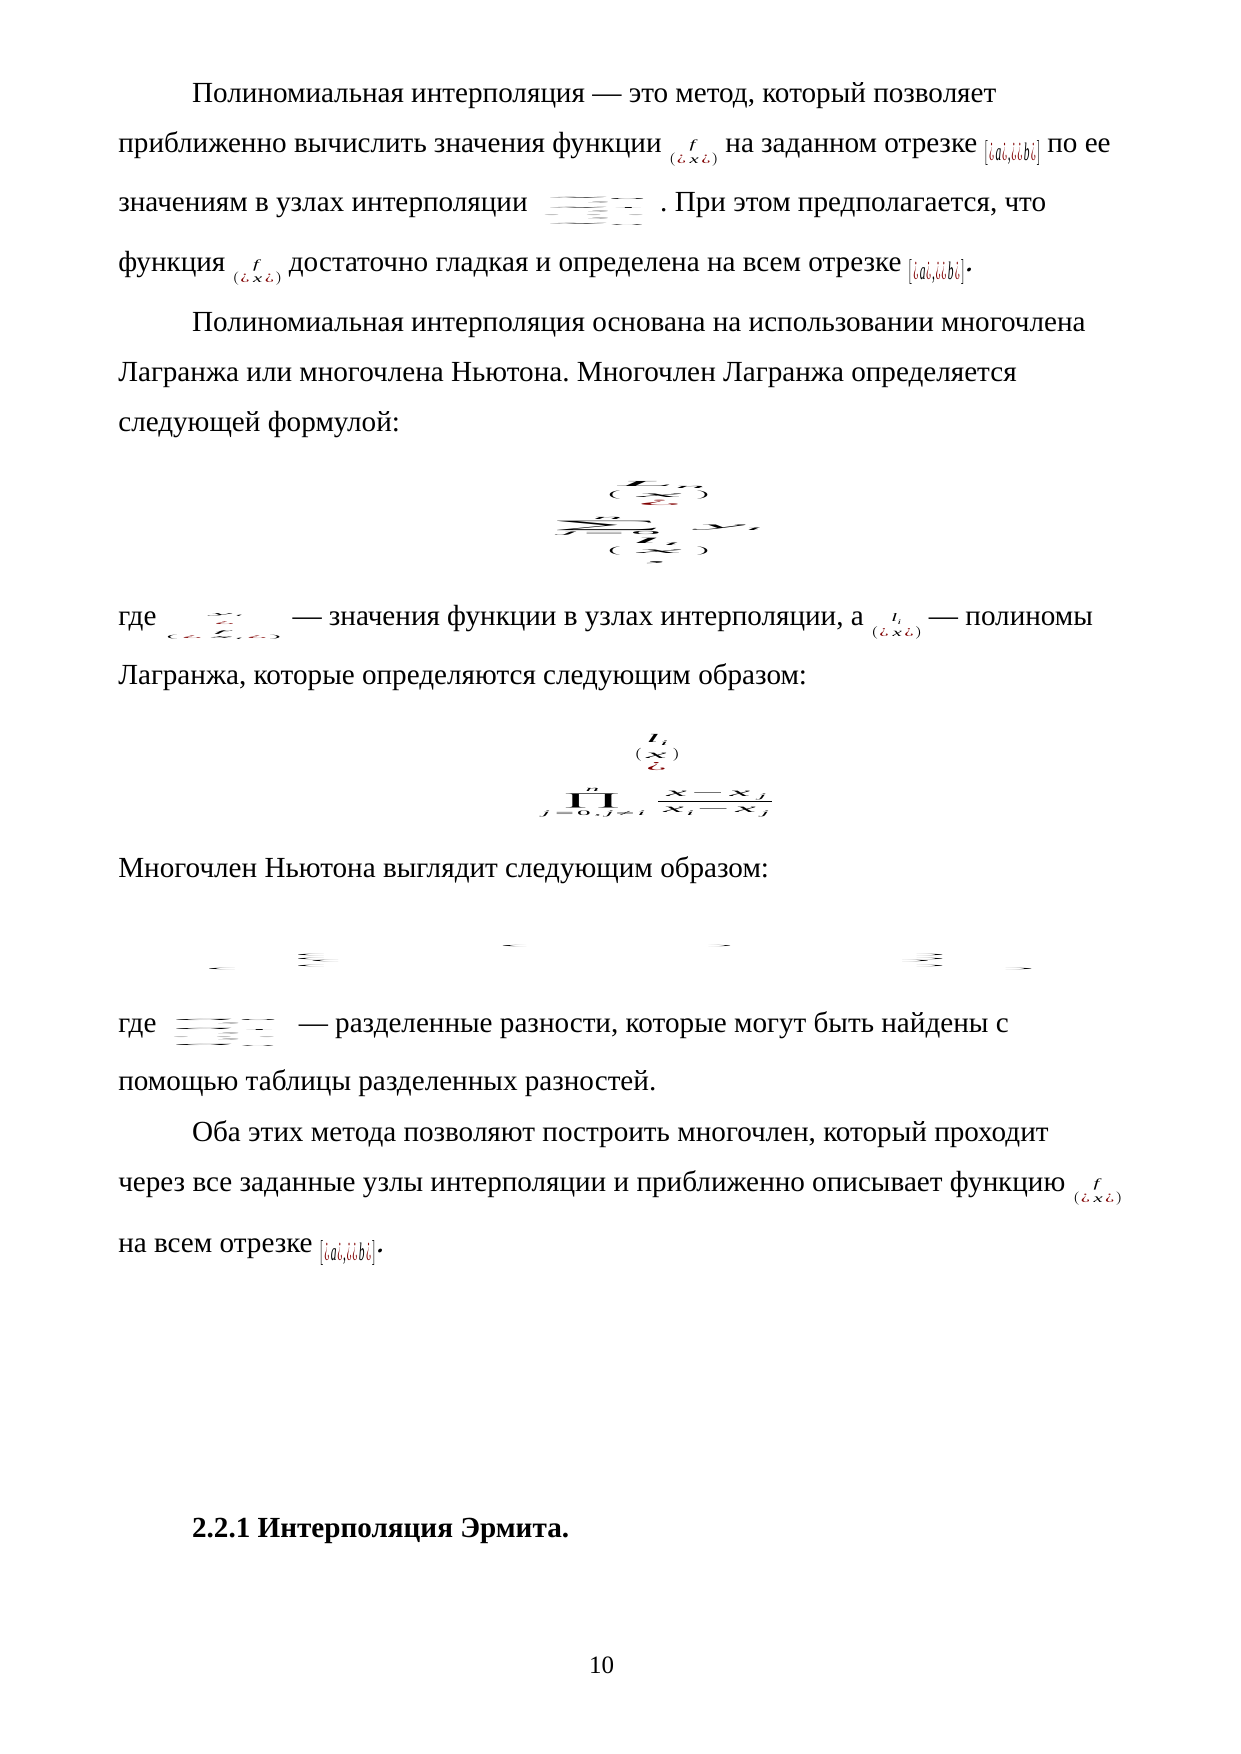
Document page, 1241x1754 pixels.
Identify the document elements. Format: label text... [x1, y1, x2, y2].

text Полиномиальная интерполяция — это метод, который позволяет приближенно вычислить значения функции на заданном отрезке по ее значениям в узлах интерполяции . При этом предполагается, что функция достаточно гладкая и определена на всем отрезке . [118, 75, 1122, 286]
text где — значения функции в узлах интерполяции, а — полиномы Лагранжа, которые определяются следующим образом: [118, 598, 1122, 690]
subtitle 2.2.1 Интерполяция Эрмита. [118, 1510, 1122, 1544]
text Оба этих метода позволяют построить многочлен, который проходит через все заданные узлы интерполяции и приближенно описывает функцию на всем отрезке . [118, 1114, 1122, 1267]
text Многочлен Ньютона выглядит следующим образом: [118, 851, 1122, 884]
text Полиномиальная интерполяция основана на использовании многочлена Лагранжа или многочлена Ньютона. Многочлен Лагранжа определяется следующей формулой: [118, 304, 1122, 438]
text где — разделенные разности, которые могут быть найдены с помощью таблицы разделенных разностей. [118, 1005, 1122, 1097]
